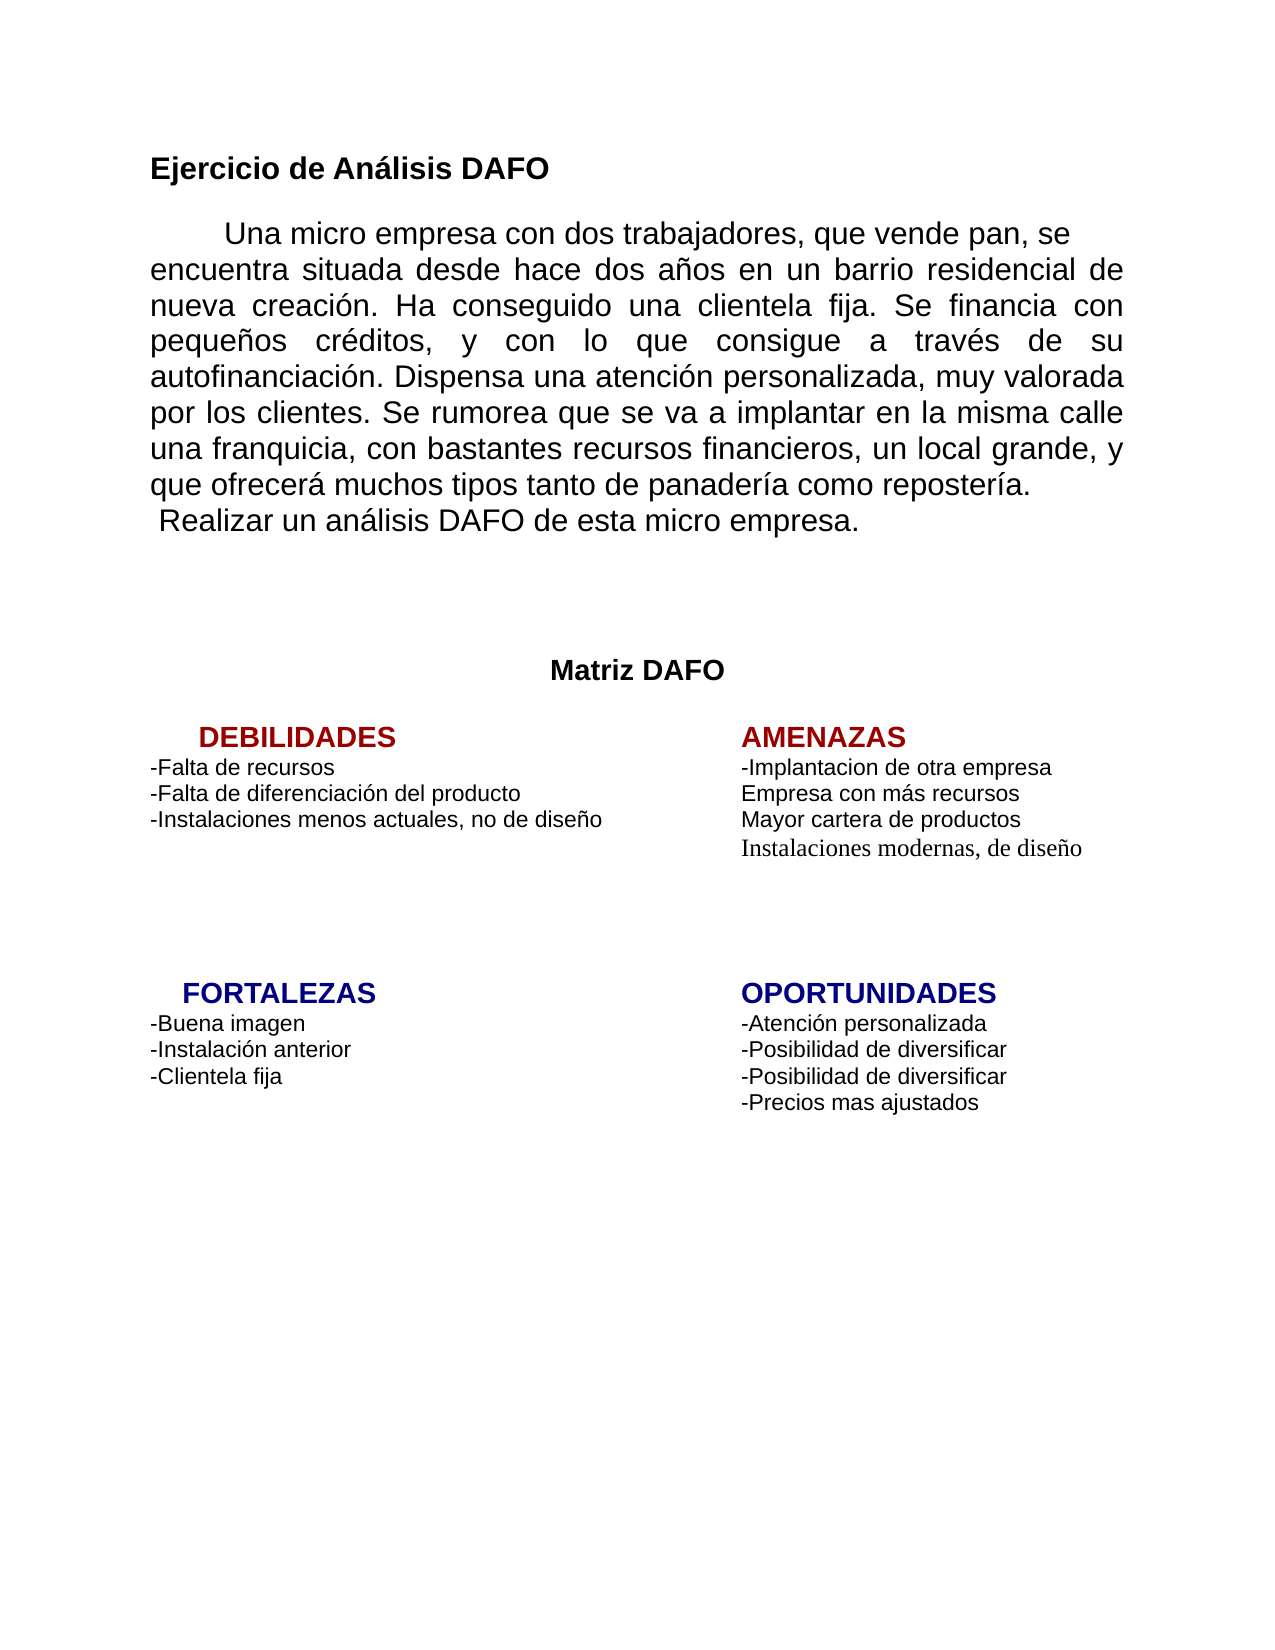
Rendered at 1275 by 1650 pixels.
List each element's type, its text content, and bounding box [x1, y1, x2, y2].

text DEBILIDADES AMENAZAS [150, 720, 1125, 754]
text Realizar un análisis DAFO de esta micro empresa. [150, 502, 1125, 538]
text -Precios mas ajustados [667, 1089, 1125, 1116]
text Una micro empresa con dos trabajadores, que vende pan, se [150, 215, 1125, 251]
text encuentra situada desde hace dos años en un barrio residencial de nueva creación. Ha conseguido una clientela fija. Se financia con pequeños créditos, y con lo que consigue a través de su autofinanciación. Dispensa una atención personalizada, muy valorada por los clientes. Se rumorea que se va a implantar en la misma calle una franquicia, con bastantes recursos financieros, un local grande, y que ofrecerá muchos tipos tanto de panadería como repostería. [150, 251, 1125, 502]
text Ejercicio de Análisis DAFO [150, 150, 1125, 186]
text FORTALEZAS OPORTUNIDADES [150, 977, 1125, 1010]
text -Buena imagen -Atención personalizada -Instalación anterior -Posibilidad de diversificar -Clientela fija -Posibilidad de diversificar [150, 1010, 1125, 1089]
text -Falta de recursos -Implantacion de otra empresa -Falta de diferenciación del producto Empresa con más recursos -Instalaciones menos actuales, no de diseño Mayor cartera de productos Instalaciones modernas, de diseño [150, 754, 1125, 862]
text Matriz DAFO [150, 653, 1125, 687]
